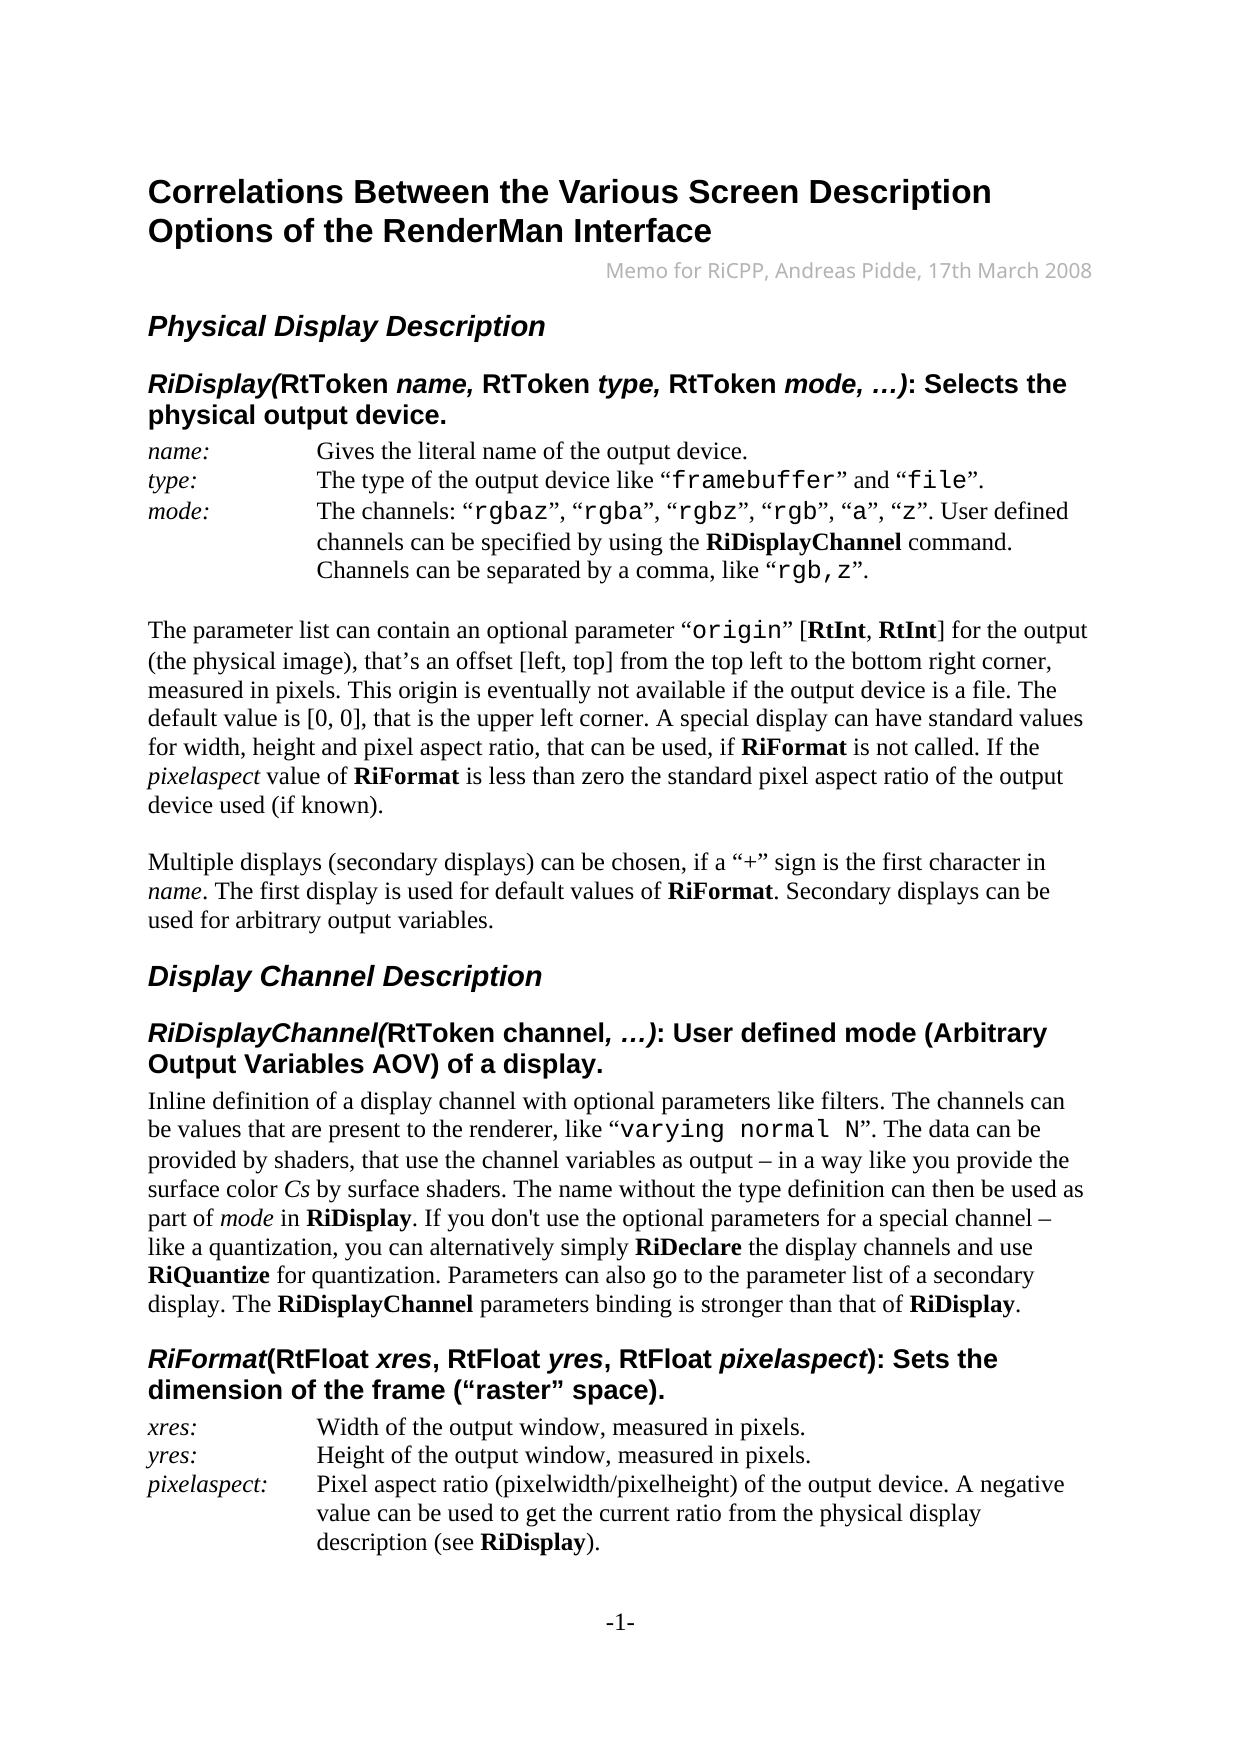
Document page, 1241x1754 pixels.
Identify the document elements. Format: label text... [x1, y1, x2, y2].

subtitle Correlations Between the Various Screen Description Options of the RenderMan Interface [148, 173, 1092, 249]
text Inline definition of a display channel with optional parameters like filters. The channels can be values that are present to the renderer, like “varying normal N”. The data can be provided by shaders, that use the channel variables as output – in a way like you provide the surface color Cs by surface shaders. The name without the type definition can then be used as part of mode in RiDisplay. If you don't use the optional parameters for a special channel – like a quantization, you can alternatively simply RiDeclare the display channels and use RiQuantize for quantization. Parameters can also go to the parameter list of a secondary display. The RiDisplayChannel parameters binding is stronger than that of RiDisplay. [148, 1086, 1092, 1318]
subtitle RiDisplay(RtToken name, RtToken type, RtToken mode, …): Selects the physical output device. [148, 368, 1092, 430]
text name: Gives the literal name of the output device. [148, 436, 1092, 465]
subtitle Physical Display Description [148, 309, 1092, 343]
subtitle RiFormat(RtFloat xres, RtFloat yres, RtFloat pixelaspect): Sets the dimension of the frame (“raster” space). [148, 1343, 1092, 1405]
text The parameter list can contain an optional parameter “origin” [RtInt, RtInt] for the output (the physical image), that’s an offset [left, top] from the top left to the bottom right corner, measured in pixels. This origin is eventually not available if the output device is a file. The default value is [0, 0], that is the upper left corner. A special display can have standard values for width, height and pixel aspect ratio, that can be used, if RiFormat is not called. If the pixelaspect value of RiFormat is less than zero the standard pixel aspect ratio of the output device used (if known). [148, 615, 1092, 818]
text Multiple displays (secondary displays) can be chosen, if a “+” sign is the first character in name. The first display is used for default values of RiFormat. Secondary displays can be used for arbitrary output variables. [148, 847, 1092, 933]
text mode: The channels: “rgbaz”, “rgba”, “rgbz”, “rgb”, “a”, “z”. User defined channels can be specified by using the RiDisplayChannel command. Channels can be separated by a comma, like “rgb,z”. [148, 496, 1092, 586]
subtitle RiDisplayChannel(RtToken channel, …): User defined mode (Arbitrary Output Variables AOV) of a display. [148, 1017, 1092, 1079]
text yres: Height of the output window, measured in pixels. [148, 1440, 1092, 1469]
subtitle Display Channel Description [148, 958, 1092, 992]
text pixelaspect: Pixel aspect ratio (pixelwidth/pixelheight) of the output device. A negative value can be used to get the current ratio from the physical display description (see RiDisplay). [148, 1469, 1092, 1555]
text Memo for RiCPP, Andreas Pidde, 17th March 2008 [148, 256, 1092, 284]
text type: The type of the output device like “framebuffer” and “file”. [148, 465, 1092, 496]
text xres: Width of the output window, measured in pixels. [148, 1412, 1092, 1440]
